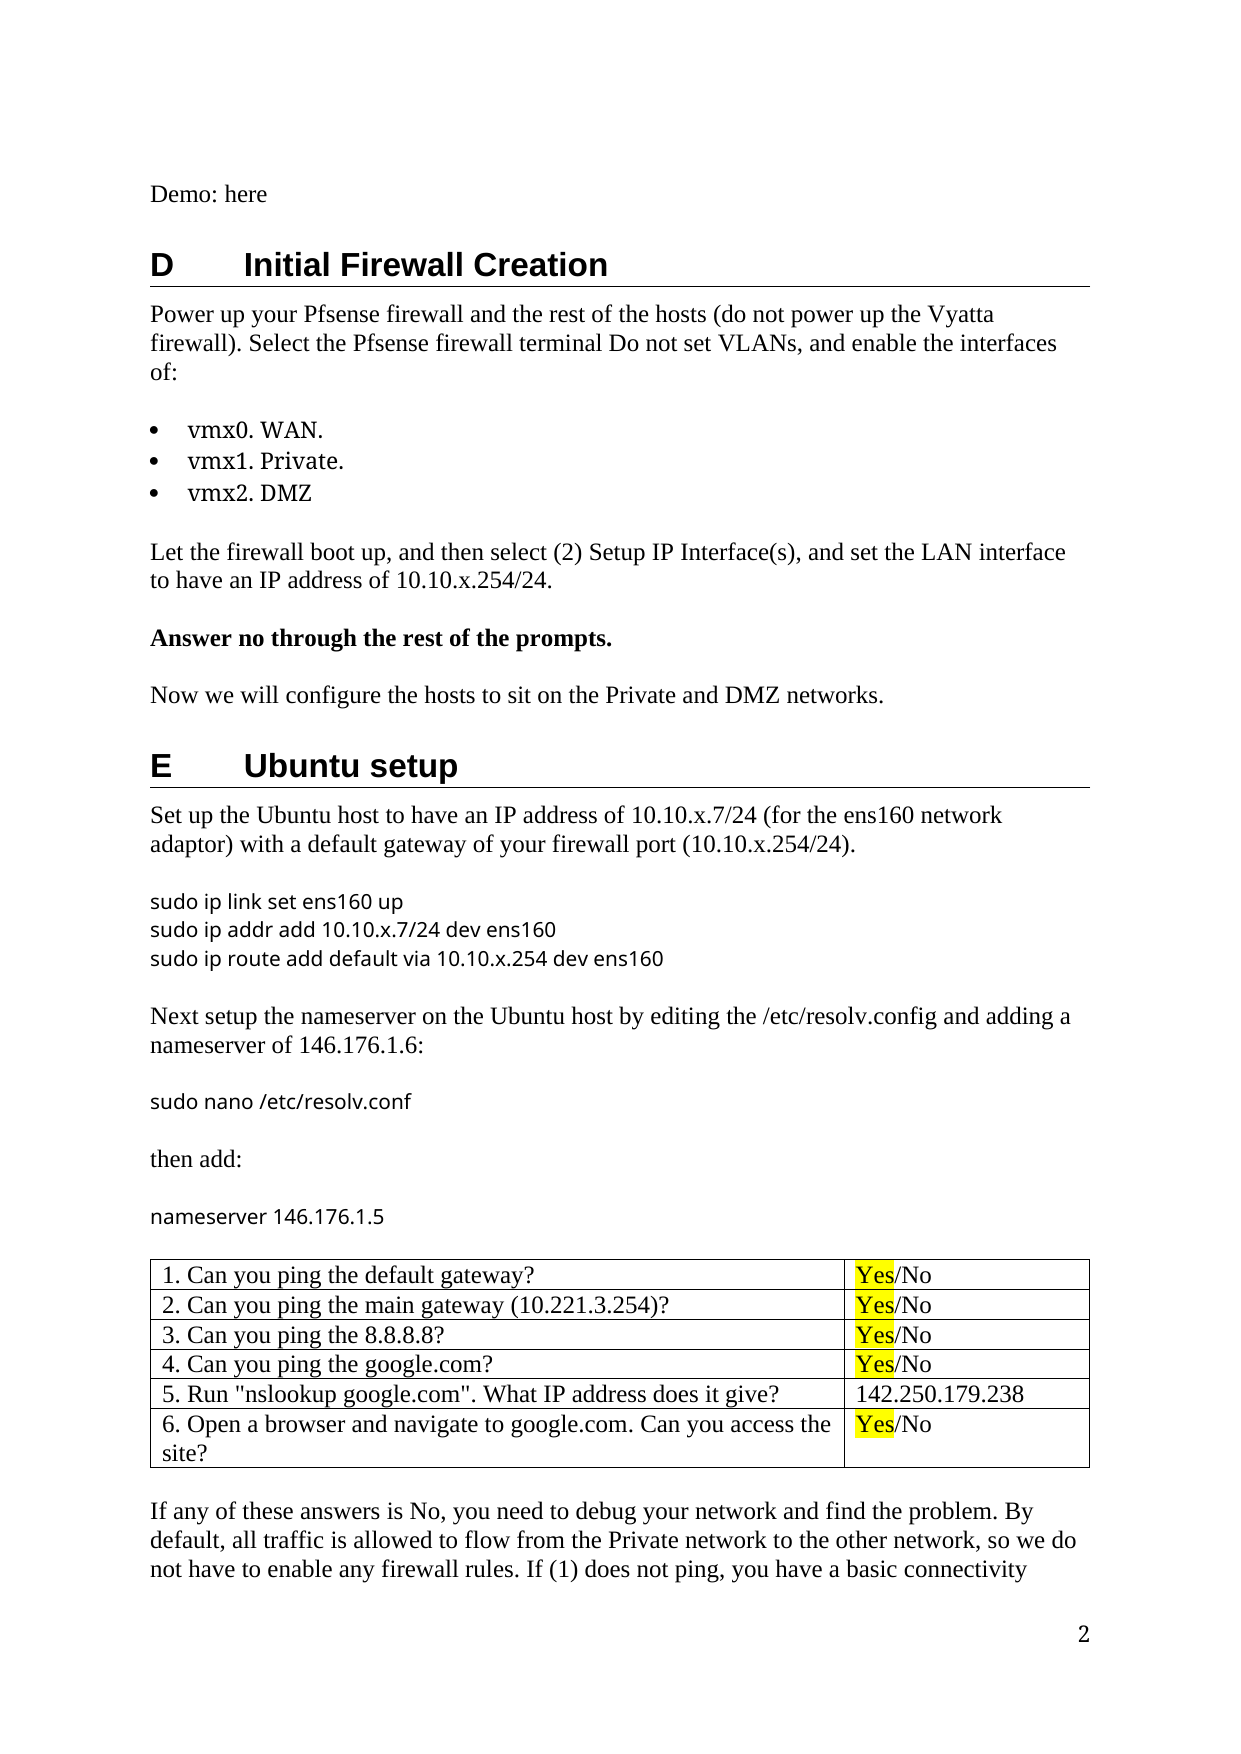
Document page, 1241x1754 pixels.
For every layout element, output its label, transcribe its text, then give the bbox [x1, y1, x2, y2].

table_cell 6. Open a browser and navigate to google.com. Can you access the site? [151, 1409, 844, 1467]
text nameserver 146.176.1.5 [150, 1202, 1090, 1230]
table_cell Yes/No [845, 1290, 1089, 1319]
text sudo ip addr add 10.10.x.7/24 dev ens160 [150, 915, 1090, 944]
text sudo ip link set ens160 up [150, 887, 1090, 915]
text Demo: here [150, 179, 1090, 207]
table_cell Yes/No [845, 1409, 1089, 1467]
text Set up the Ubuntu host to have an IP address of 10.10.x.7/24 (for the ens160 network adaptor) with a default gateway of your firewall port (10.10.x.254/24). [150, 801, 1090, 858]
list vmx2. DMZ [150, 477, 1090, 508]
text Let the firewall boot up, and then select (2) Setup IP Interface(s), and set the LAN interface to have an IP address of 10.10.x.254/24. [150, 537, 1090, 594]
table_cell 142.250.179.238 [845, 1379, 1089, 1408]
text Power up your Pfsense firewall and the rest of the hosts (do not power up the Vyatta firewall). Select the Pfsense firewall terminal Do not set VLANs, and enable the interfaces of: [150, 299, 1090, 385]
text Now we will configure the hosts to sit on the Private and DMZ networks. [150, 680, 1090, 709]
table_cell Yes/No [845, 1350, 1089, 1378]
table_cell 5. Run "nslookup google.com". What IP address does it give? [151, 1379, 844, 1408]
table_cell Yes/No [845, 1320, 1089, 1348]
table_header 1. Can you ping the default gateway? [151, 1260, 844, 1289]
text Answer no through the rest of the prompts. [150, 623, 1090, 652]
table_header Yes/No [845, 1260, 1089, 1289]
list vmx1. Private. [150, 445, 1090, 477]
table_cell 3. Can you ping the 8.8.8.8? [151, 1320, 844, 1348]
text If any of these answers is No, you need to debug your network and find the problem. By default, all traffic is allowed to flow from the Private network to the other network, so we do not have to enable any firewall rules. If (1) does not ping, you have a basic connectivity [150, 1496, 1090, 1583]
text sudo nano /etc/resolv.conf [150, 1087, 1090, 1116]
text Next setup the nameserver on the Ubuntu host by editing the /etc/resolv.config and adding a nameserver of 146.176.1.6: [150, 1001, 1090, 1058]
list vmx0. WAN. [150, 414, 1090, 445]
text sudo ip route add default via 10.10.x.254 dev ens160 [150, 944, 1090, 972]
table_cell 2. Can you ping the main gateway (10.221.3.254)? [151, 1290, 844, 1319]
subtitle D Initial Firewall Creation [150, 245, 1090, 286]
text then add: [150, 1144, 1090, 1173]
table_cell 4. Can you ping the google.com? [151, 1350, 844, 1378]
subtitle E Ubuntu setup [150, 747, 1090, 787]
